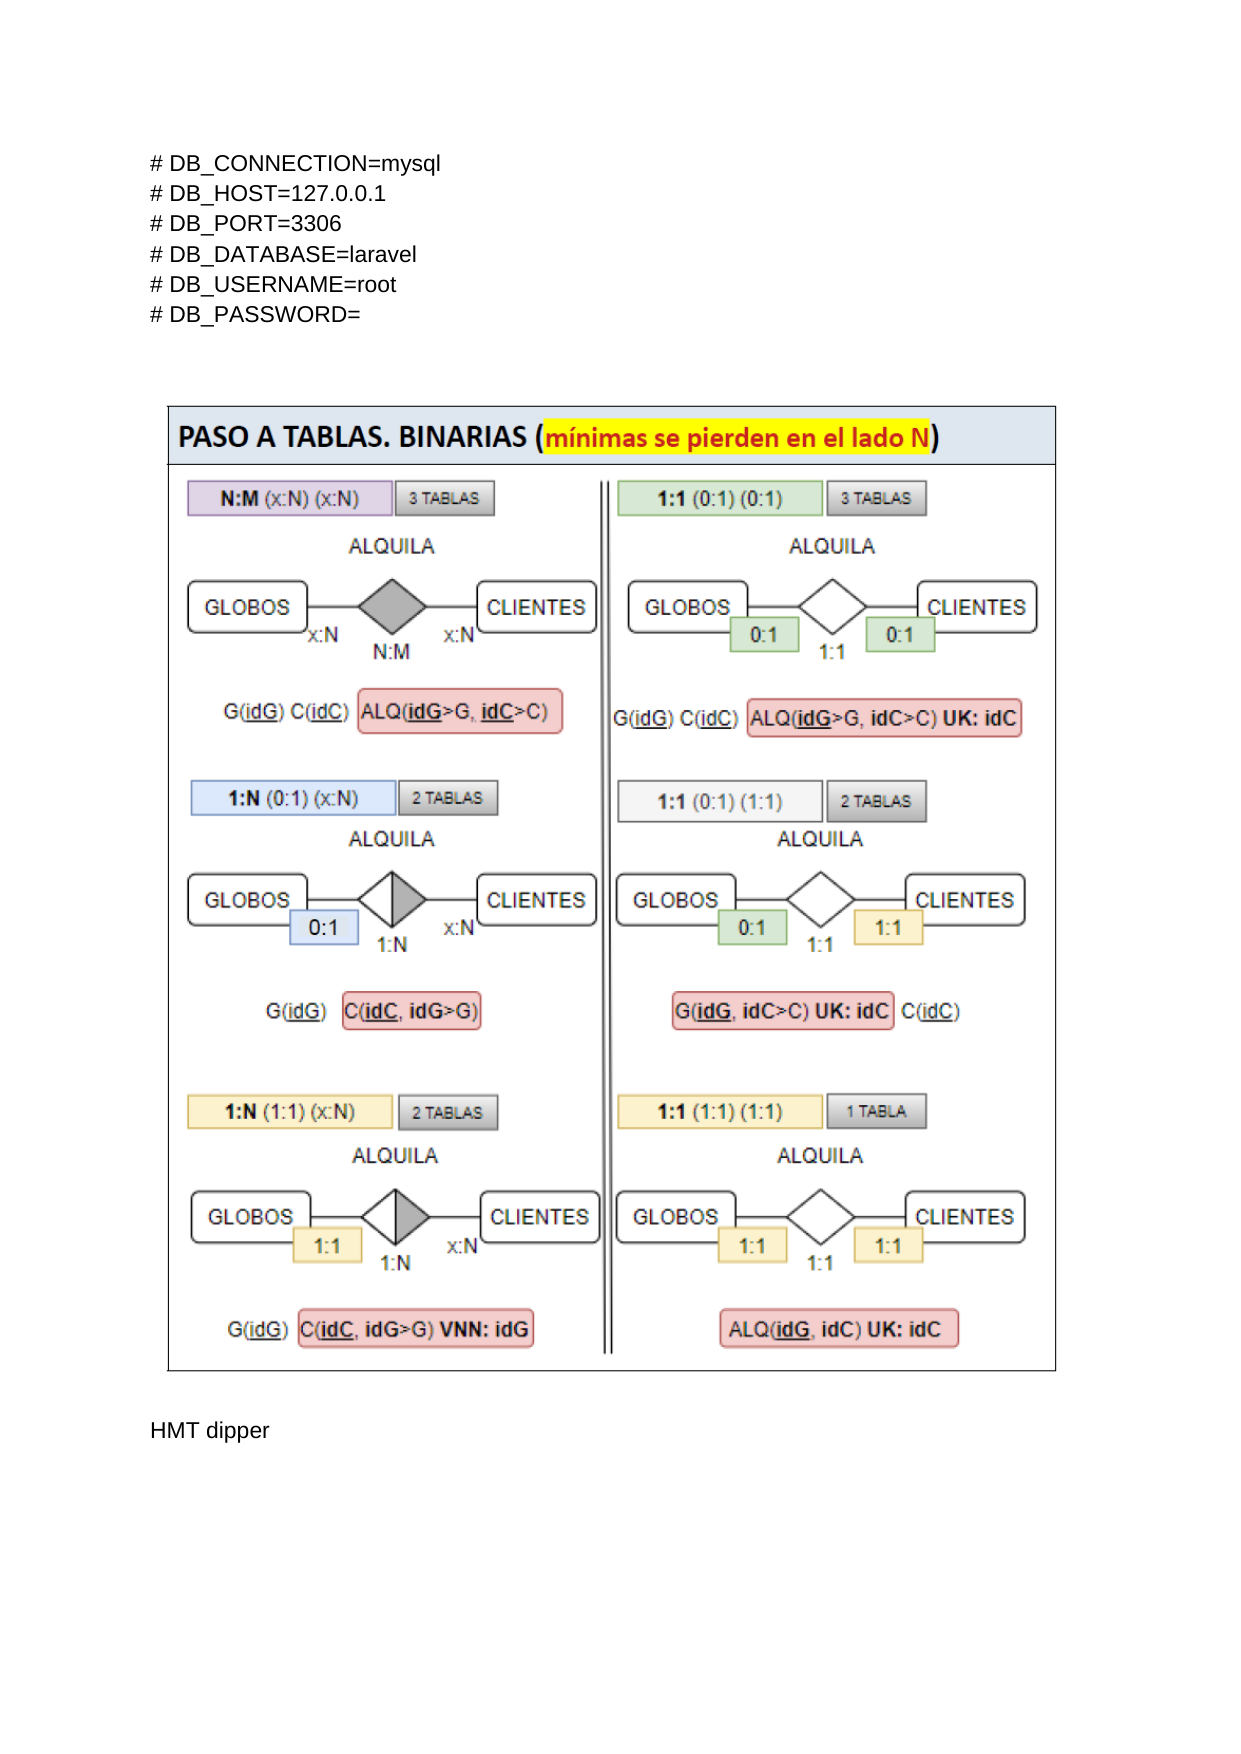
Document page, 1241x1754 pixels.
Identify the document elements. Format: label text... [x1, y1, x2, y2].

text # DB_HOST=127.0.0.1 [150, 180, 1090, 207]
text # DB_USERNAME=root [150, 271, 1090, 297]
text # DB_PORT=3306 [150, 210, 1090, 237]
text # DB_DATABASE=laravel [150, 241, 1090, 267]
picture [150, 391, 1091, 1384]
text HMT dipper [150, 1417, 1090, 1444]
text # DB_PASSWORD= [150, 301, 1090, 327]
text # DB_CONNECTION=mysql [150, 150, 1090, 176]
